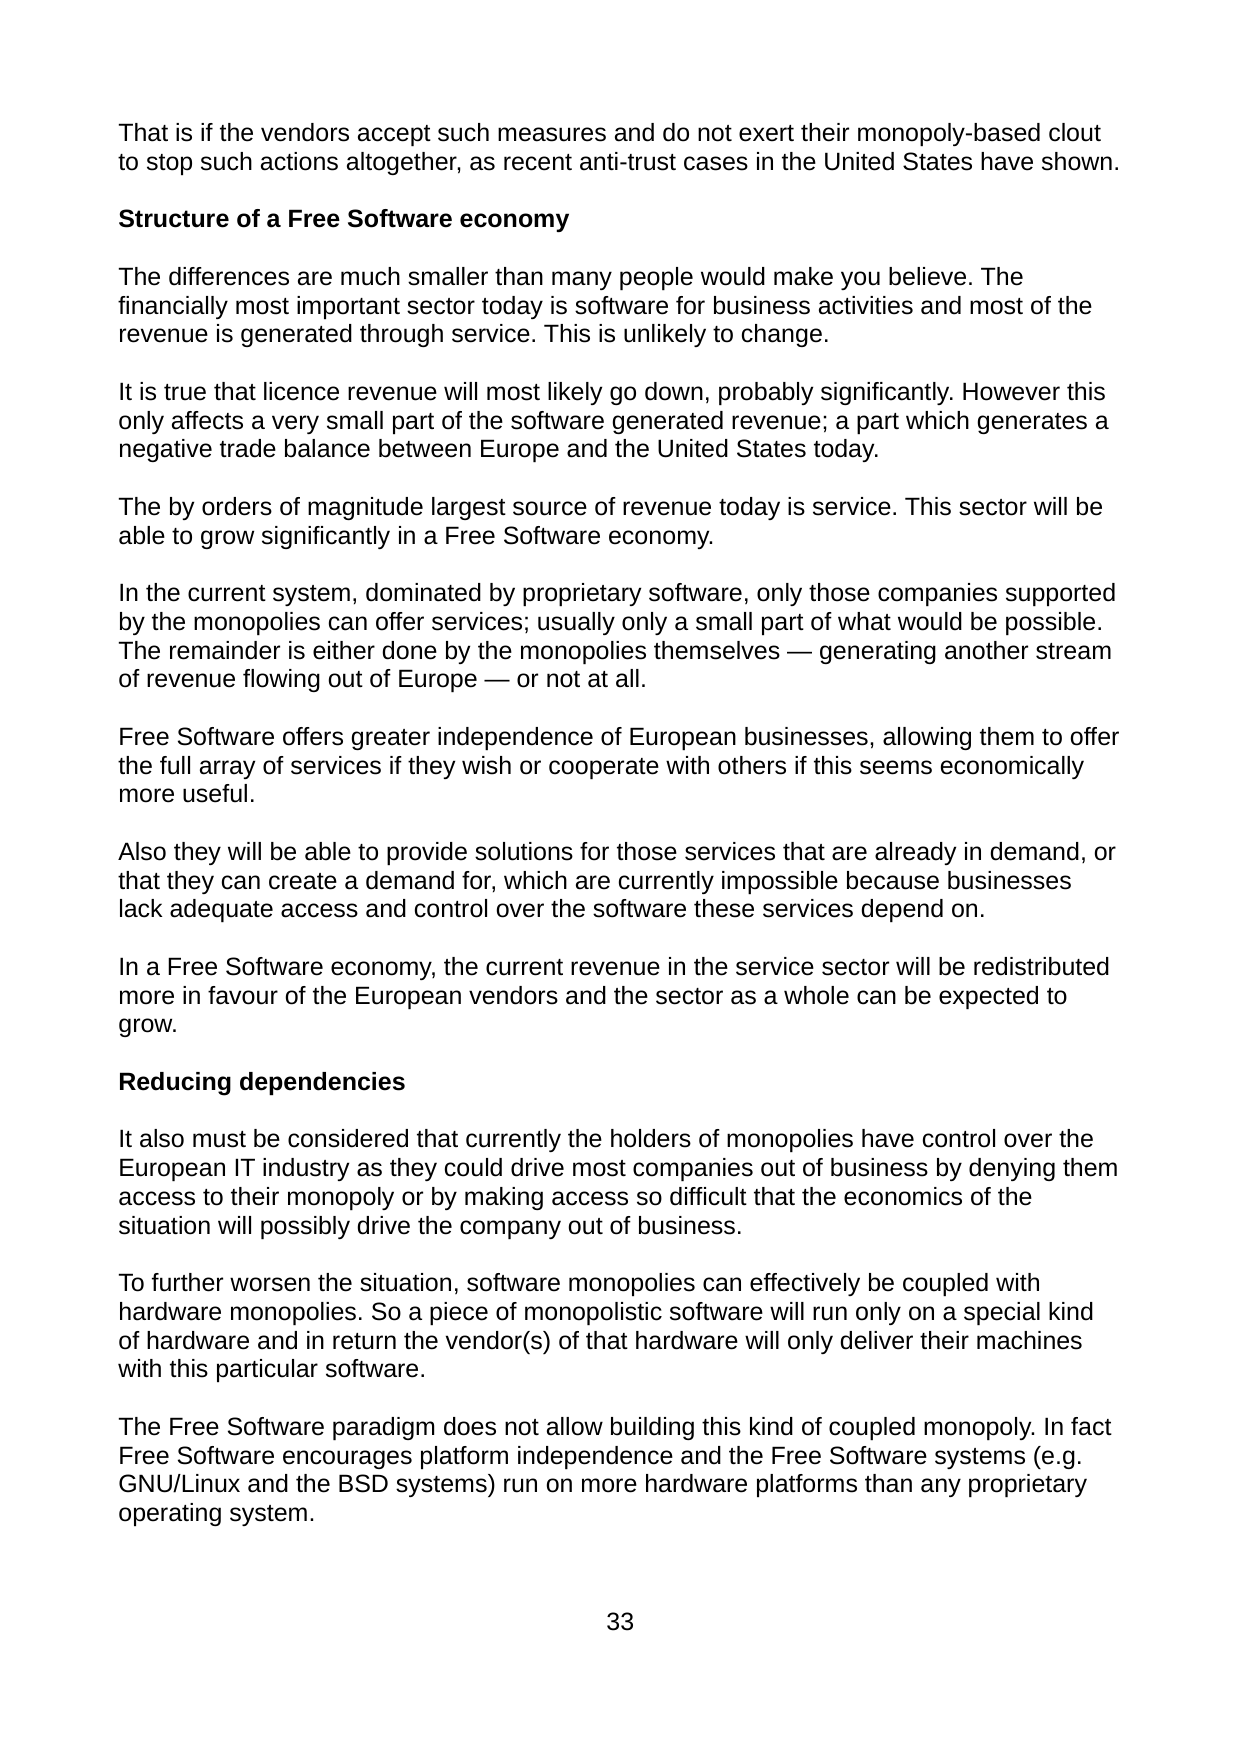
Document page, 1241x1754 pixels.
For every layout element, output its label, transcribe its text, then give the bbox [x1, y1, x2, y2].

text The differences are much smaller than many people would make you believe. The financially most important sector today is software for business activities and most of the revenue is generated through service. This is unlikely to change. [118, 262, 1122, 348]
text The by orders of magnitude largest source of revenue today is service. This sector will be able to grow significantly in a Free Software economy. [118, 492, 1122, 549]
text Free Software offers greater independence of European businesses, allowing them to offer the full array of services if they wish or cooperate with others if this seems economically more useful. [118, 722, 1122, 808]
text Also they will be able to provide solutions for those services that are already in demand, or that they can create a demand for, which are currently impossible because businesses lack adequate access and control over the software these services depend on. [118, 837, 1122, 923]
text The Free Software paradigm does not allow building this kind of coupled monopoly. In fact Free Software encourages platform independence and the Free Software systems (e.g. GNU/Linux and the BSD systems) run on more hardware platforms than any proprietary operating system. [118, 1412, 1122, 1527]
text Structure of a Free Software economy [118, 204, 1122, 233]
text It also must be considered that currently the holders of monopolies have control over the European IT industry as they could drive most companies out of business by denying them access to their monopoly or by making access so difficult that the economics of the situation will possibly drive the company out of business. [118, 1124, 1122, 1239]
text In the current system, dominated by proprietary software, only those companies supported by the monopolies can offer services; usually only a small part of what would be possible. The remainder is either done by the monopolies themselves — generating another stream of revenue flowing out of Europe — or not at all. [118, 578, 1122, 693]
text Reducing dependencies [118, 1067, 1122, 1096]
text In a Free Software economy, the current revenue in the service sector will be redistributed more in favour of the European vendors and the sector as a whole can be expected to grow. [118, 952, 1122, 1038]
text It is true that licence revenue will most likely go down, probably significantly. However this only affects a very small part of the software generated revenue; a part which generates a negative trade balance between Europe and the United States today. [118, 377, 1122, 463]
text To further worsen the situation, software monopolies can effectively be coupled with hardware monopolies. So a piece of monopolistic software will run only on a special kind of hardware and in return the vendor(s) of that hardware will only deliver their machines with this particular software. [118, 1268, 1122, 1383]
text That is if the vendors accept such measures and do not exert their monopoly-based clout to stop such actions altogether, as recent anti-trust cases in the United States have shown. [118, 118, 1122, 176]
